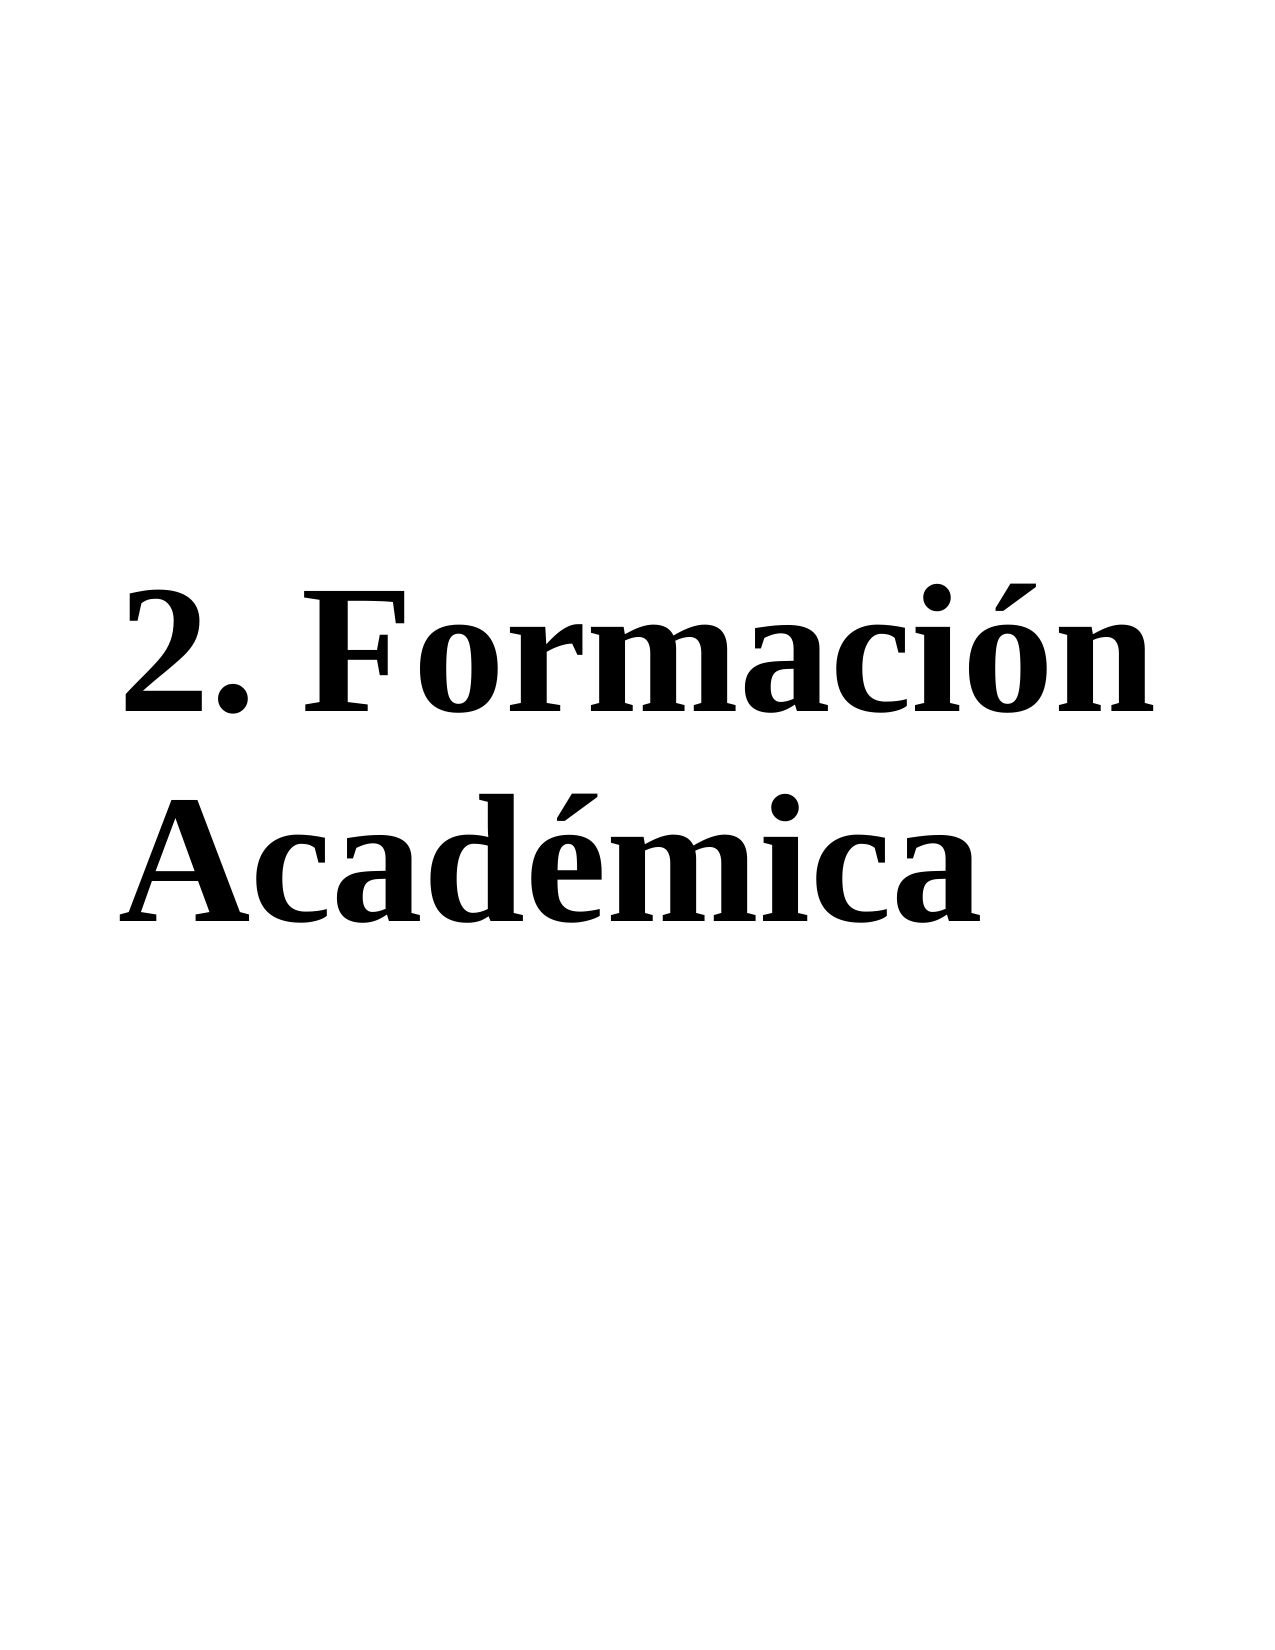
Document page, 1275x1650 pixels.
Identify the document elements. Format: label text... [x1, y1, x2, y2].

text 2. Formación Académica [118, 540, 1157, 961]
